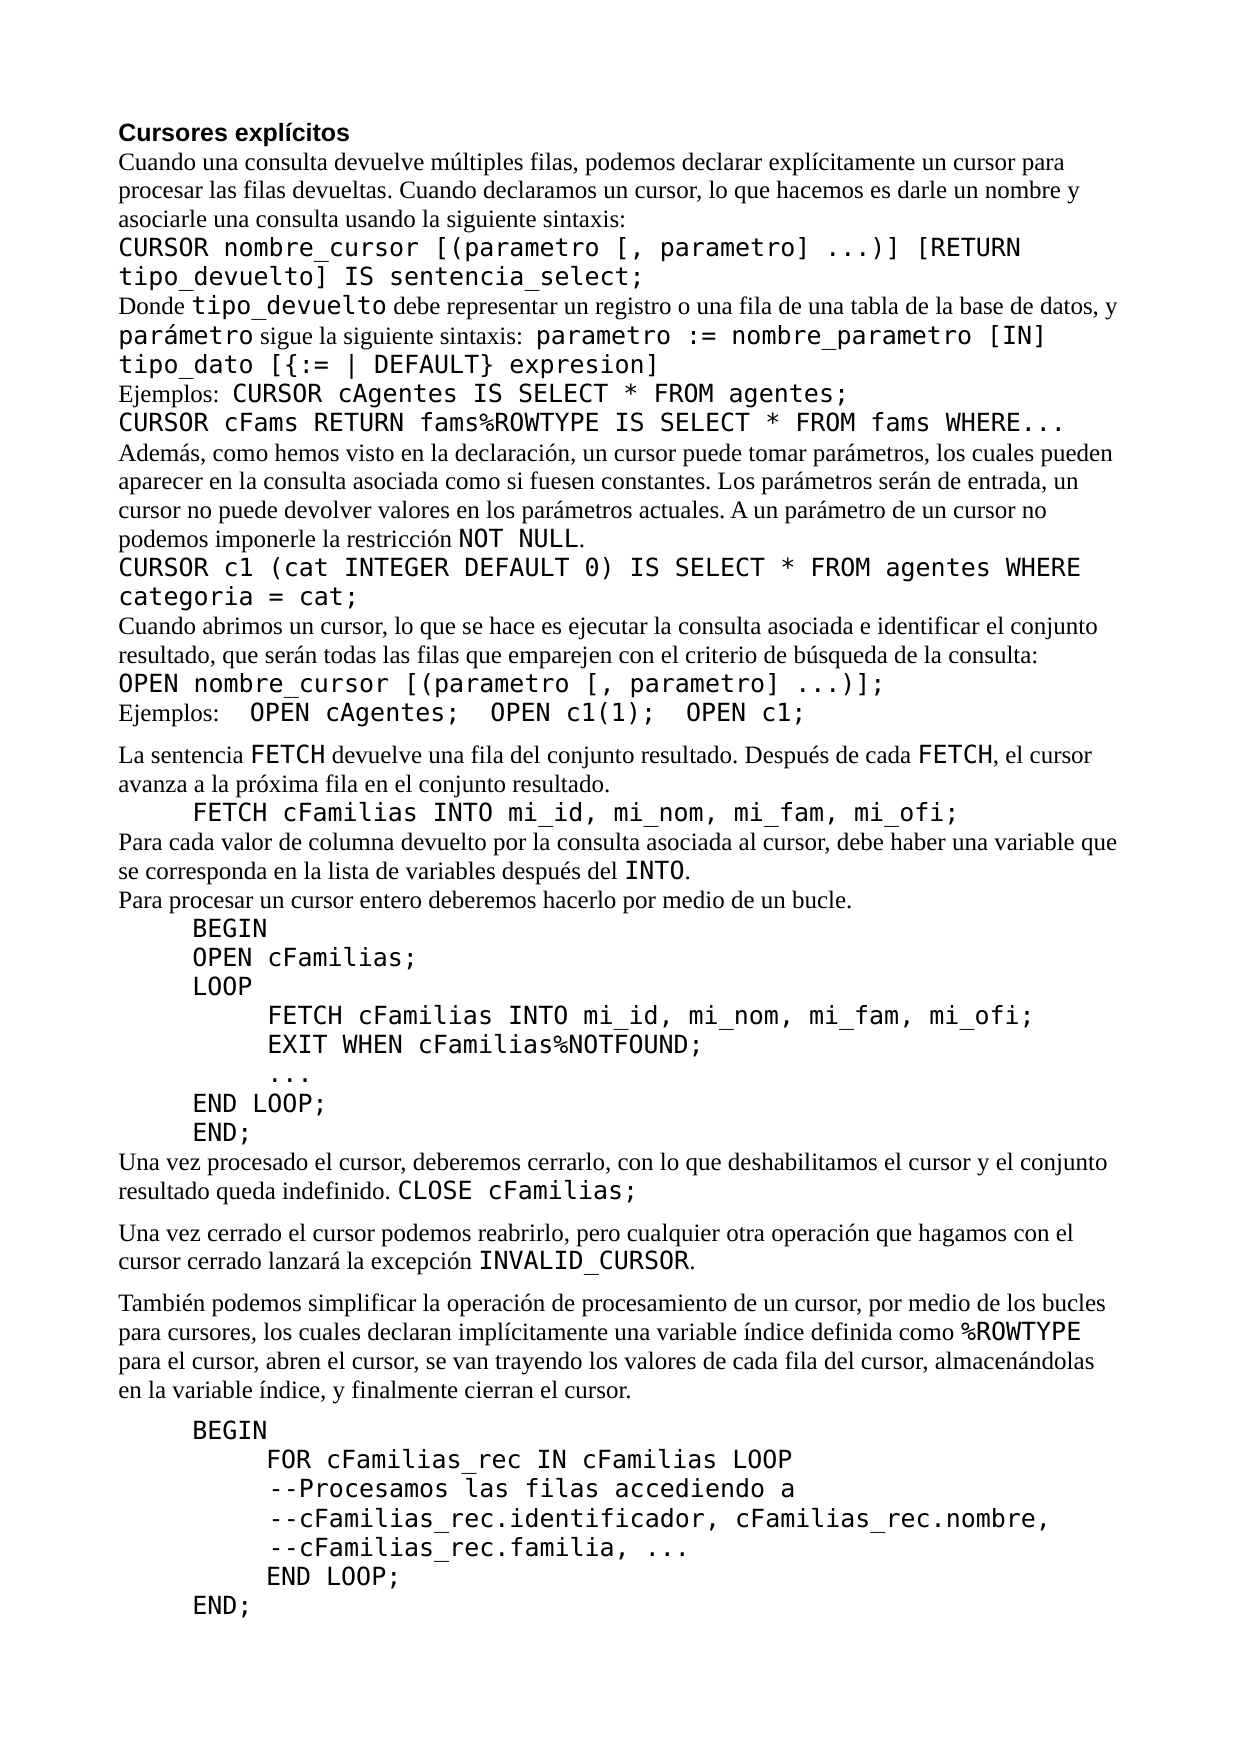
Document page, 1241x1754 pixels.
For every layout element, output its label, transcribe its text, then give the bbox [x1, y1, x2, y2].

text CURSOR cFams RETURN fams%ROWTYPE IS SELECT * FROM fams WHERE... [118, 408, 1122, 438]
text Ejemplos: OPEN cAgentes; OPEN c1(1); OPEN c1; [118, 698, 1122, 727]
text BEGIN [118, 1416, 1122, 1445]
text FETCH cFamilias INTO mi_id, mi_nom, mi_fam, mi_ofi; [192, 1001, 1122, 1031]
text Cuando una consulta devuelve múltiples filas, podemos declarar explícitamente un cursor para procesar las filas devueltas. Cuando declaramos un cursor, lo que hacemos es darle un nombre y asociarle una consulta usando la siguiente sintaxis: [118, 147, 1122, 233]
text --Procesamos las filas accediendo a [118, 1474, 1122, 1504]
text OPEN cFamilias; [192, 943, 1122, 972]
text También podemos simplificar la operación de procesamiento de un cursor, por medio de los bucles para cursores, los cuales declaran implícitamente una variable índice definida como %ROWTYPE para el cursor, abren el cursor, se van trayendo los valores de cada fila del cursor, almacenándolas en la variable índice, y finalmente cierran el cursor. [118, 1288, 1122, 1404]
text BEGIN [192, 914, 1122, 943]
text Donde tipo_devuelto debe representar un registro o una fila de una tabla de la base de datos, y parámetro sigue la siguiente sintaxis: parametro := nombre_parametro [IN] tipo_dato [{:= | DEFAULT} expresion] [118, 291, 1122, 379]
text ... [192, 1060, 1122, 1089]
text --cFamilias_rec.familia, ... [118, 1533, 1122, 1562]
text Para procesar un cursor entero deberemos hacerlo por medio de un bucle. [118, 885, 1122, 914]
text END LOOP; [118, 1562, 1122, 1591]
text Además, como hemos visto en la declaración, un cursor puede tomar parámetros, los cuales pueden aparecer en la consulta asociada como si fuesen constantes. Los parámetros serán de entrada, un cursor no puede devolver valores en los parámetros actuales. A un parámetro de un cursor no podemos imponerle la restricción NOT NULL. [118, 438, 1122, 553]
text EXIT WHEN cFamilias%NOTFOUND; [192, 1031, 1122, 1060]
text Ejemplos: CURSOR cAgentes IS SELECT * FROM agentes; [118, 379, 1122, 408]
text Una vez procesado el cursor, deberemos cerrarlo, con lo que deshabilitamos el cursor y el conjunto resultado queda indefinido. CLOSE cFamilias; [118, 1147, 1122, 1205]
text CURSOR nombre_cursor [(parametro [, parametro] ...)] [RETURN tipo_devuelto] IS sentencia_select; [118, 233, 1122, 291]
text FOR cFamilias_rec IN cFamilias LOOP [118, 1445, 1122, 1474]
text LOOP [192, 972, 1122, 1001]
text La sentencia FETCH devuelve una fila del conjunto resultado. Después de cada FETCH, el cursor avanza a la próxima fila en el conjunto resultado. [118, 740, 1122, 798]
text END; [118, 1591, 1122, 1620]
text Cuando abrimos un cursor, lo que se hace es ejecutar la consulta asociada e identificar el conjunto resultado, que serán todas las filas que emparejen con el criterio de búsqueda de la consulta: [118, 611, 1122, 669]
text Para cada valor de columna devuelto por la consulta asociada al cursor, debe haber una variable que se corresponda en la lista de variables después del INTO. [118, 827, 1122, 885]
text Una vez cerrado el cursor podemos reabrirlo, pero cualquier otra operación que hagamos con el cursor cerrado lanzará la excepción INVALID_CURSOR. [118, 1218, 1122, 1276]
text OPEN nombre_cursor [(parametro [, parametro] ...)]; [118, 669, 1122, 698]
text CURSOR c1 (cat INTEGER DEFAULT 0) IS SELECT * FROM agentes WHERE categoria = cat; [118, 553, 1122, 611]
text END LOOP; [192, 1089, 1122, 1118]
text FETCH cFamilias INTO mi_id, mi_nom, mi_fam, mi_ofi; [192, 798, 1122, 827]
text Cursores explícitos [118, 118, 1122, 147]
text --cFamilias_rec.identificador, cFamilias_rec.nombre, [118, 1504, 1122, 1533]
text END; [192, 1118, 1122, 1147]
